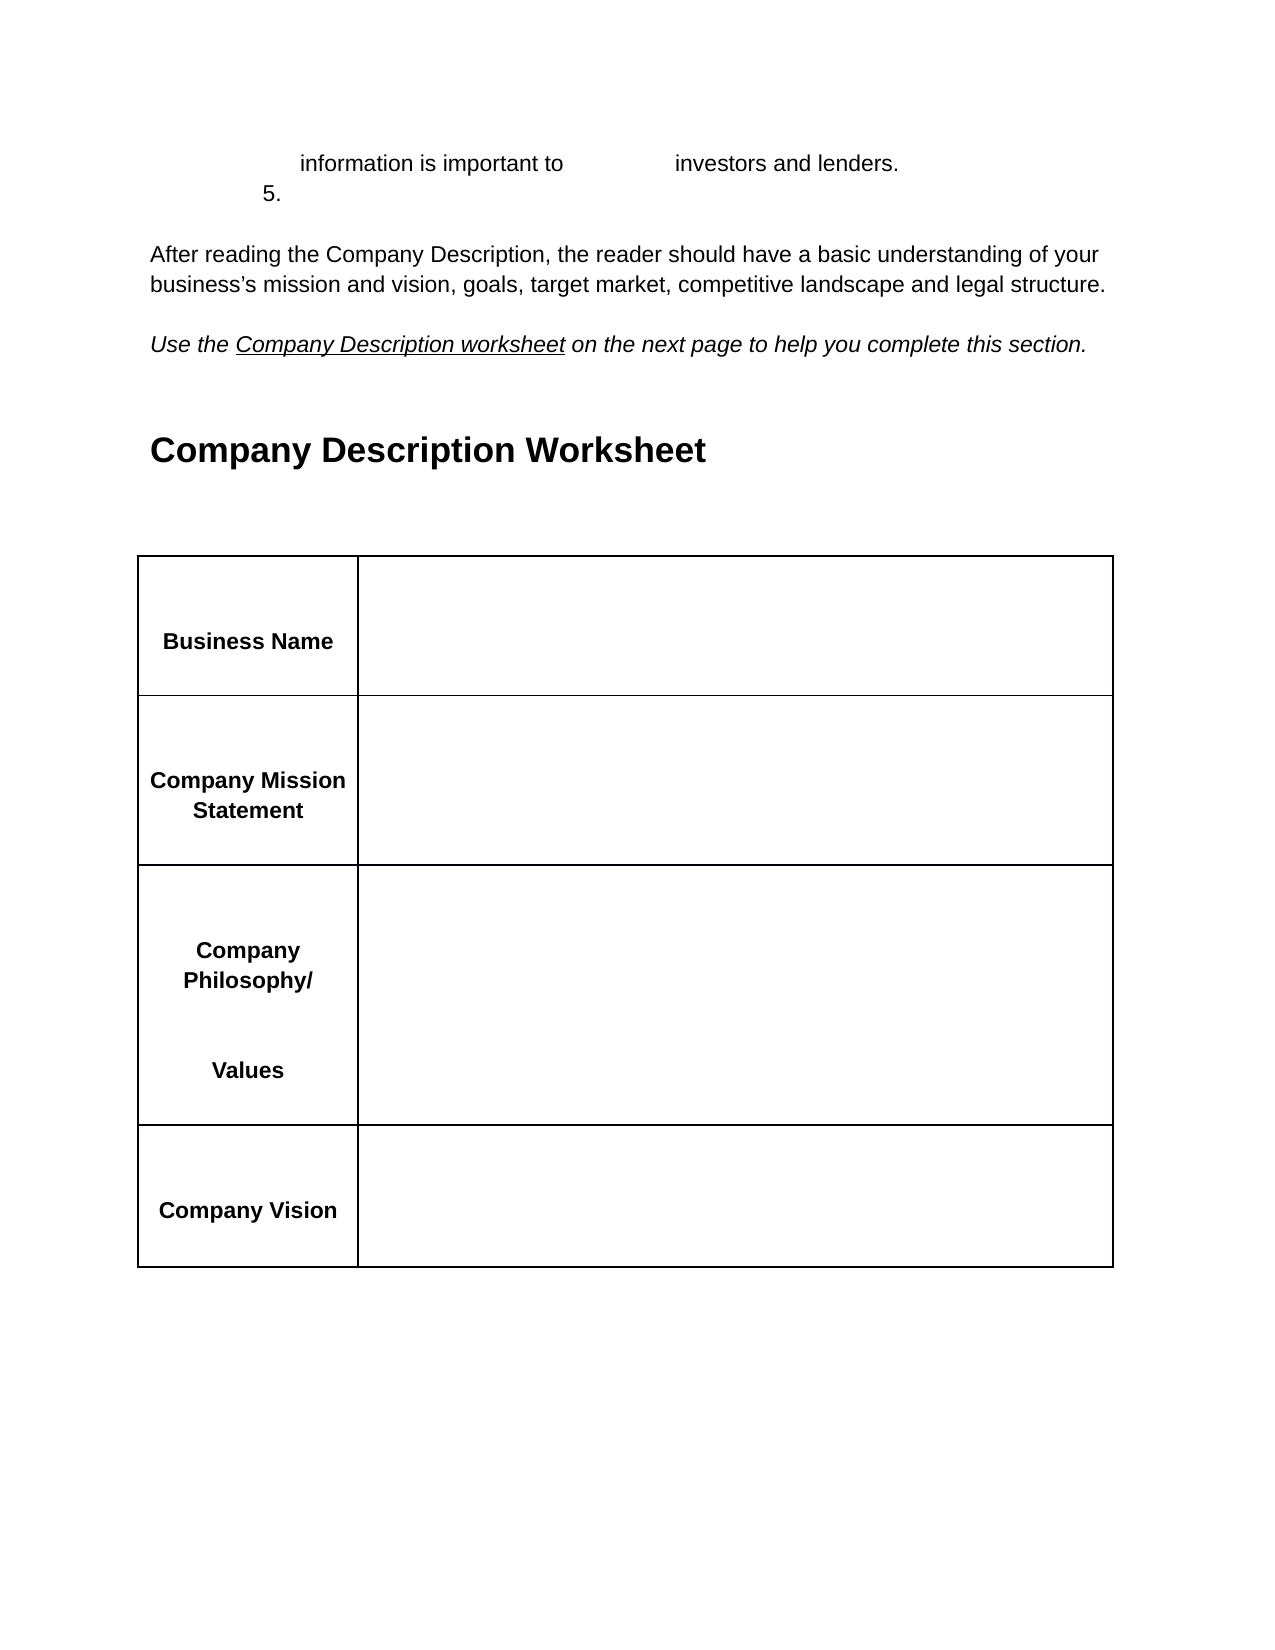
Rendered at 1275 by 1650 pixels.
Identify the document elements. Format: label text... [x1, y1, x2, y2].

table_cell Company Mission Statement [139, 696, 357, 864]
list information is important to investors and lenders. [262, 150, 1125, 176]
table_cell [359, 866, 1112, 1124]
table_cell [359, 1126, 1112, 1266]
table_header [359, 557, 1112, 694]
table_cell Company Philosophy/ Values [139, 866, 357, 1124]
text Use the Company Description worksheet on the next page to help you complete this section. [150, 331, 1125, 358]
text After reading the Company Description, the reader should have a basic understanding of your business’s mission and vision, goals, target market, competitive landscape and legal structure. [150, 241, 1125, 297]
table_cell Company Vision [139, 1126, 357, 1266]
table_cell [359, 696, 1112, 864]
subtitle Company Description Worksheet [150, 429, 1125, 470]
table_header Business Name [139, 557, 357, 694]
